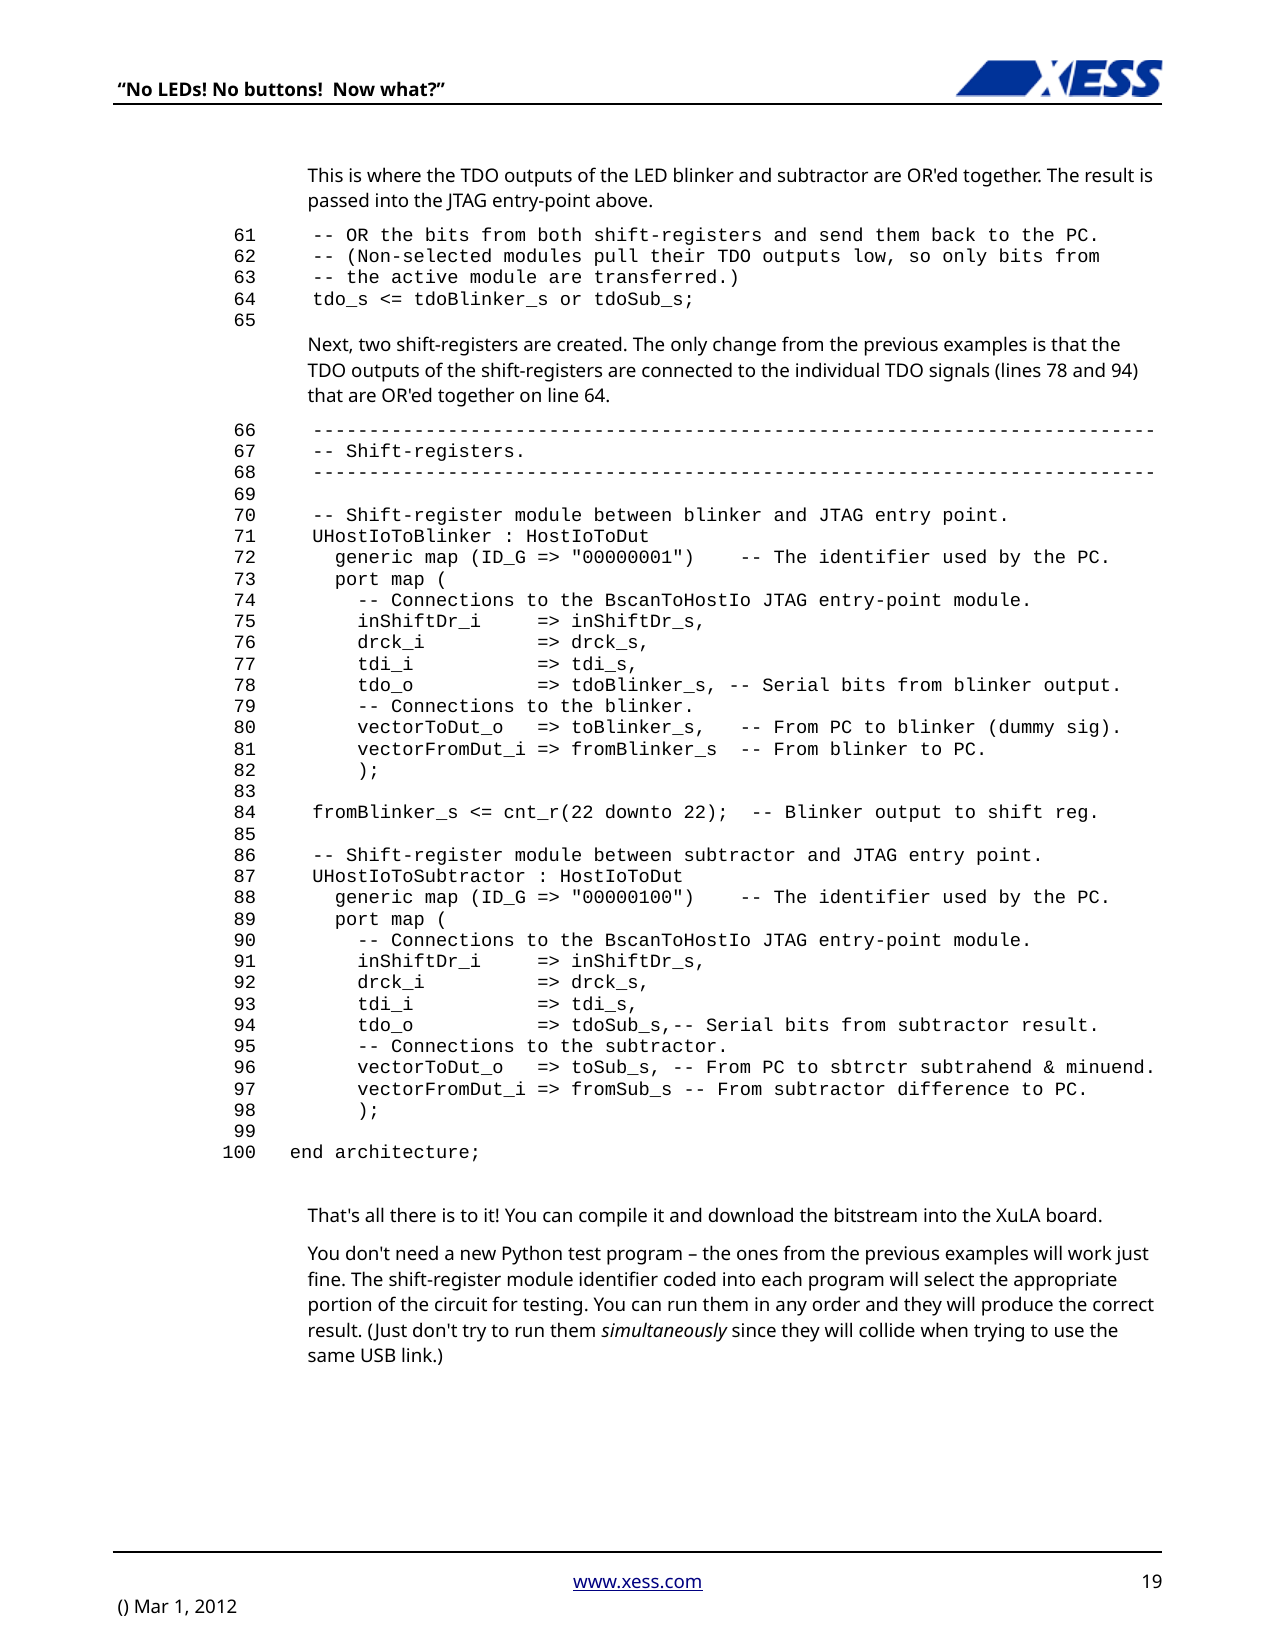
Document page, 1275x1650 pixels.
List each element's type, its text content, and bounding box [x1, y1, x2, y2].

text You don't need a new Python test program – the ones from the previous examples will work just fine. The shift-register module identifier coded into each program will select the appropriate portion of the circuit for testing. You can run them in any order and they will produce the correct result. (Just don't try to run them simultaneously since they will collide when trying to use the same USB link.) [307, 1241, 1162, 1368]
list vectorToDut_o => toSub_s, -- From PC to sbtrctr subtrahend & minuend. [289, 1058, 1162, 1079]
list UHostIoToBlinker : HostIoToDut [289, 527, 1162, 548]
text This is where the TDO outputs of the LED blinker and subtractor are OR'ed together. The result is passed into the JTAG entry-point above. [307, 162, 1162, 213]
list UHostIoToSubtractor : HostIoToDut [289, 867, 1162, 888]
list -- Shift-registers. [289, 442, 1162, 463]
list tdo_o => tdoSub_s,-- Serial bits from subtractor result. [289, 1016, 1162, 1037]
list tdi_i => tdi_s, [289, 994, 1162, 1016]
list ); [289, 761, 1162, 782]
list -- Connections to the blinker. [289, 697, 1162, 718]
list generic map (ID_G => "00000001") -- The identifier used by the PC. [289, 548, 1162, 569]
list --------------------------------------------------------------------------- [289, 421, 1162, 442]
list vectorFromDut_i => fromBlinker_s -- From blinker to PC. [289, 739, 1162, 761]
list generic map (ID_G => "00000100") -- The identifier used by the PC. [289, 888, 1162, 909]
list -- Shift-register module between blinker and JTAG entry point. [289, 506, 1162, 527]
list tdi_i => tdi_s, [289, 654, 1162, 676]
list -- Connections to the subtractor. [289, 1037, 1162, 1058]
list tdo_o => tdoBlinker_s, -- Serial bits from blinker output. [289, 676, 1162, 697]
list -- (Non-selected modules pull their TDO outputs low, so only bits from [289, 247, 1162, 268]
list drck_i => drck_s, [289, 633, 1162, 654]
text That's all there is to it! You can compile it and download the bitstream into the XuLA board. [307, 1203, 1162, 1228]
text Next, two shift-registers are created. The only change from the previous examples is that the TDO outputs of the shift-registers are connected to the individual TDO signals (lines 78 and 94) that are OR'ed together on line 64. [307, 332, 1162, 408]
list -- Connections to the BscanToHostIo JTAG entry-point module. [289, 591, 1162, 612]
list inShiftDr_i => inShiftDr_s, [289, 612, 1162, 633]
list vectorToDut_o => toBlinker_s, -- From PC to blinker (dummy sig). [289, 718, 1162, 739]
list --------------------------------------------------------------------------- [289, 463, 1162, 484]
list tdo_s <= tdoBlinker_s or tdoSub_s; [289, 289, 1162, 311]
picture [955, 60, 1163, 97]
list -- Shift-register module between subtractor and JTAG entry point. [289, 846, 1162, 867]
list -- OR the bits from both shift-registers and send them back to the PC. [289, 226, 1162, 247]
list fromBlinker_s <= cnt_r(22 downto 22); -- Blinker output to shift reg. [289, 803, 1162, 824]
list inShiftDr_i => inShiftDr_s, [289, 952, 1162, 973]
list -- Connections to the BscanToHostIo JTAG entry-point module. [289, 931, 1162, 952]
list vectorFromDut_i => fromSub_s -- From subtractor difference to PC. [289, 1079, 1162, 1101]
list drck_i => drck_s, [289, 973, 1162, 994]
list port map ( [289, 909, 1162, 931]
list -- the active module are transferred.) [289, 268, 1162, 289]
list end architecture; [289, 1143, 1162, 1164]
list ); [289, 1101, 1162, 1122]
list port map ( [289, 569, 1162, 591]
